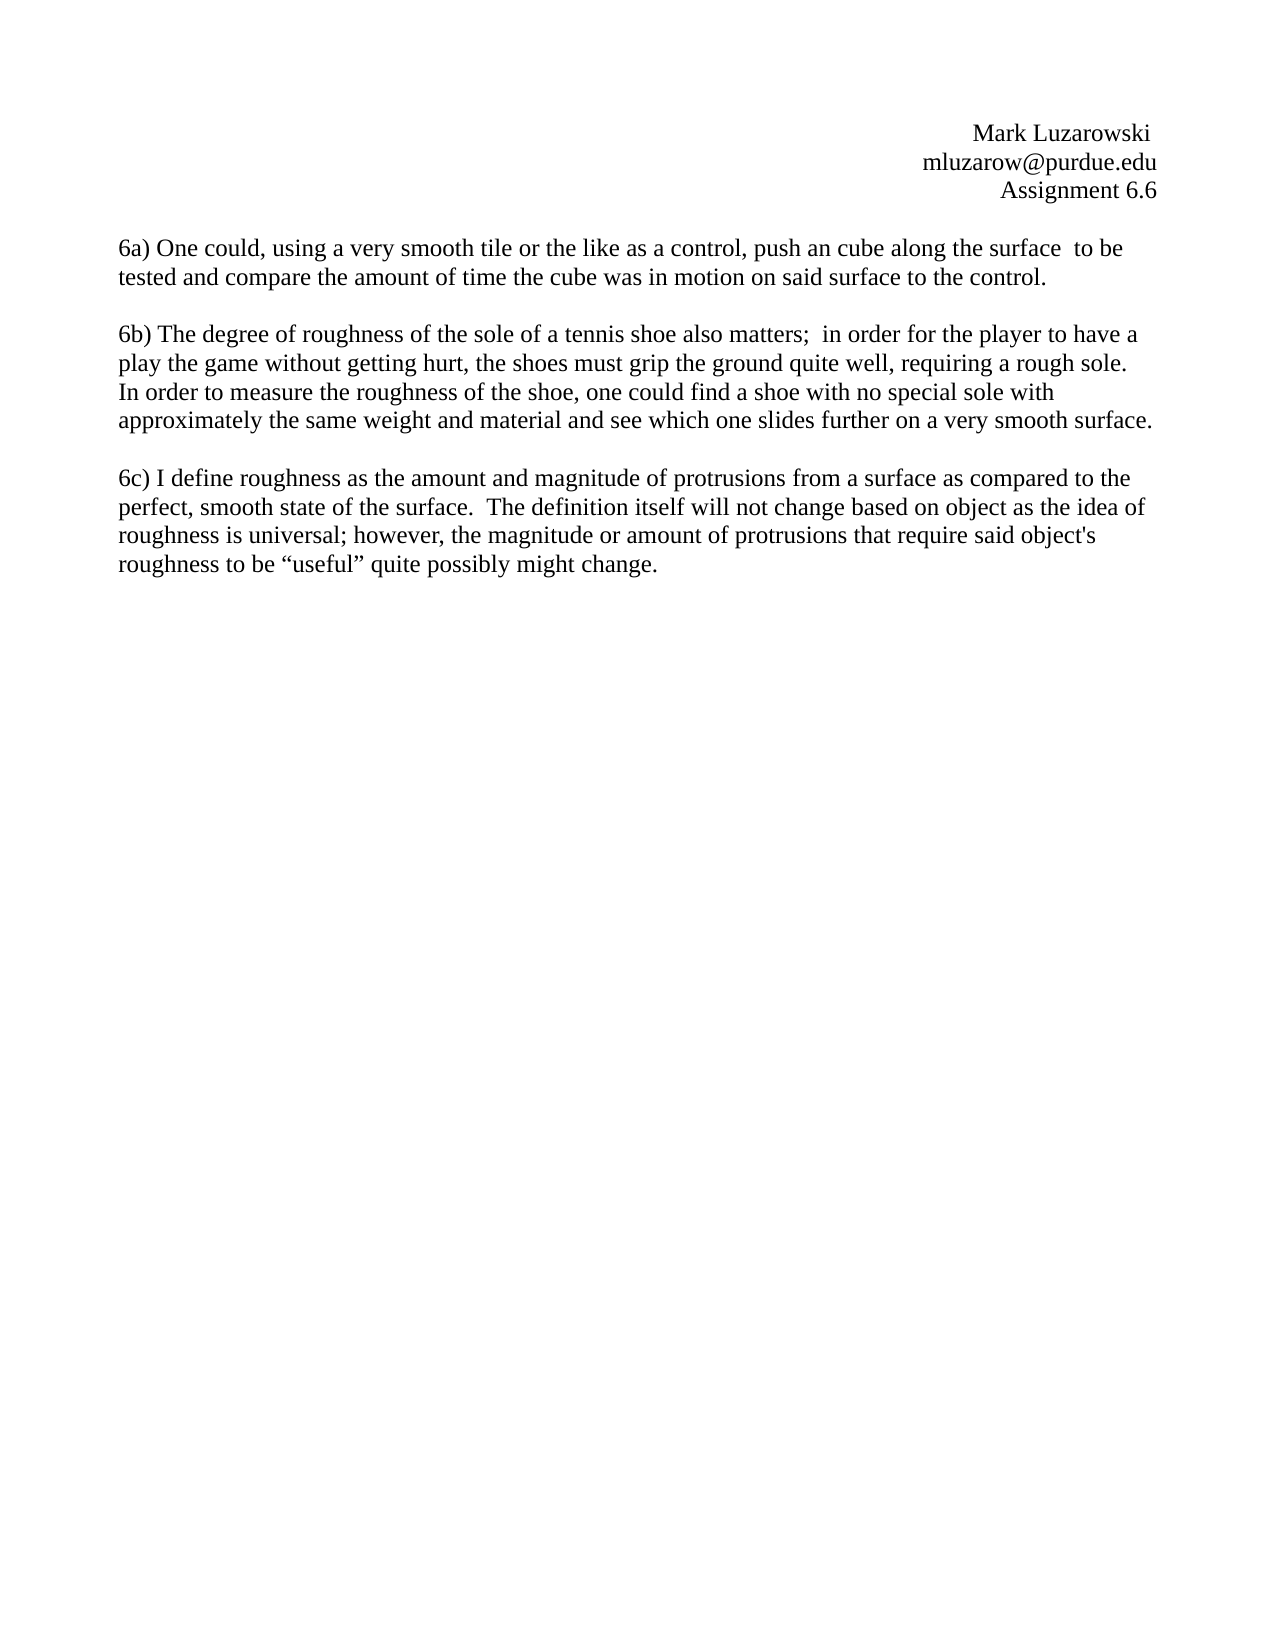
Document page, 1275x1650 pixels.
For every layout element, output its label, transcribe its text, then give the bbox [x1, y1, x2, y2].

text mluzarow@purdue.edu [118, 147, 1157, 176]
text Assignment 6.6 [118, 176, 1157, 204]
text 6a) One could, using a very smooth tile or the like as a control, push an cube along the surface to be tested and compare the amount of time the cube was in motion on said surface to the control. [118, 233, 1157, 291]
text 6b) The degree of roughness of the sole of a tennis shoe also matters; in order for the player to have a play the game without getting hurt, the shoes must grip the ground quite well, requiring a rough sole. In order to measure the roughness of the shoe, one could find a shoe with no special sole with approximately the same weight and material and see which one slides further on a very smooth surface. [118, 319, 1157, 434]
text 6c) I define roughness as the amount and magnitude of protrusions from a surface as compared to the perfect, smooth state of the surface. The definition itself will not change based on object as the idea of roughness is universal; however, the magnitude or amount of protrusions that require said object's roughness to be “useful” quite possibly might change. [118, 463, 1157, 578]
text Mark Luzarowski [118, 118, 1157, 147]
